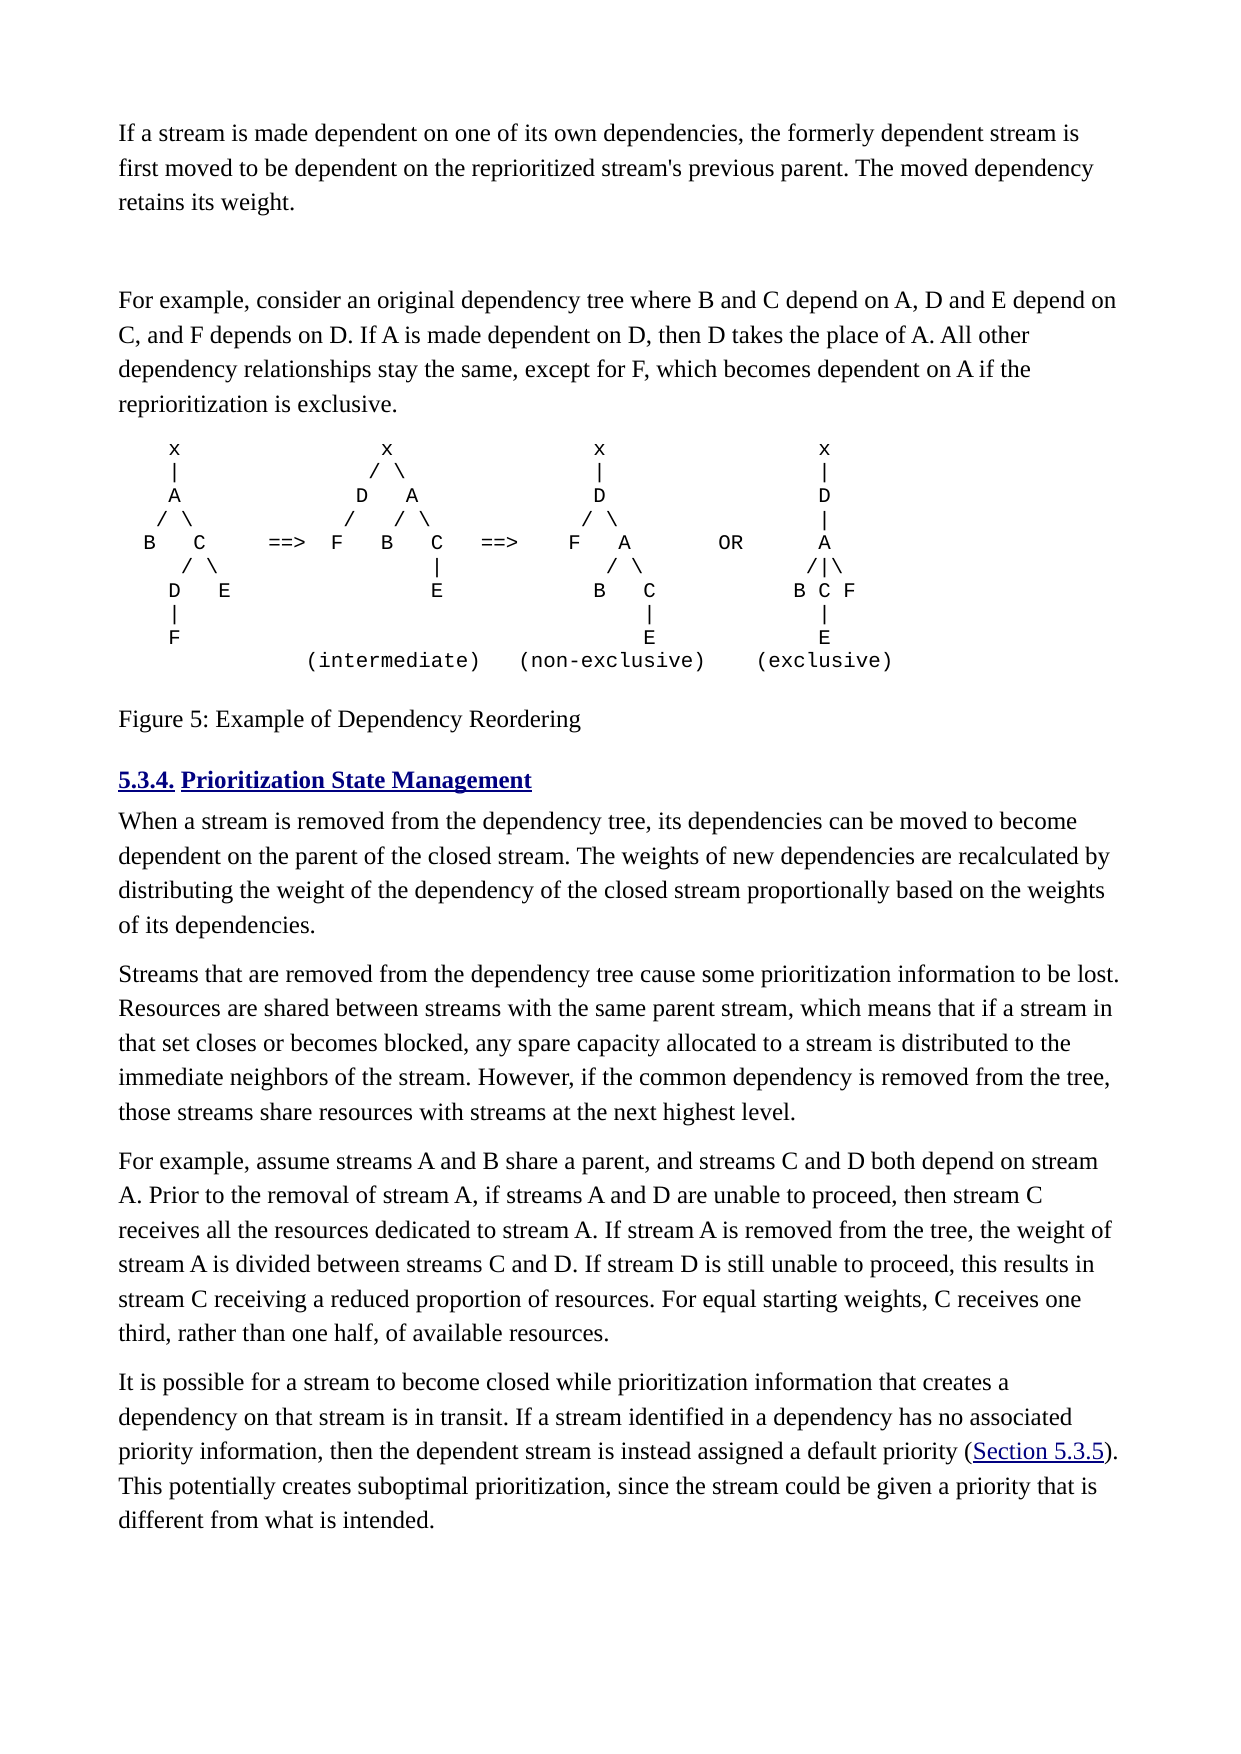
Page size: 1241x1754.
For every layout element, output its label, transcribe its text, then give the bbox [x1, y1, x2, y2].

text D E E B C B C F [118, 579, 1122, 603]
text If a stream is made dependent on one of its own dependencies, the formerly dependent stream is first moved to be dependent on the reprioritized stream's previous parent. The moved dependency retains its weight. [118, 118, 1122, 216]
text x x x x [118, 438, 1122, 461]
text / \ / / \ / \ | [118, 509, 1122, 532]
text When a stream is removed from the dependency tree, its dependencies can be moved to become dependent on the parent of the closed stream. The weights of new dependencies are recalculated by distributing the weight of the dependency of the closed stream proportionally based on the weights of its dependencies. [118, 806, 1122, 939]
text Streams that are removed from the dependency tree cause some prioritization information to be lost. Resources are shared between streams with the same parent stream, which means that if a stream in that set closes or becomes blocked, any spare capacity allocated to a stream is distributed to the immediate neighbors of the stream. However, if the common dependency is removed from the tree, those streams share resources with streams at the next highest level. [118, 959, 1122, 1126]
text It is possible for a stream to become closed while prioritization information that creates a dependency on that stream is in transit. If a stream identified in a dependency has no associated priority information, then the dependent stream is instead assigned a default priority (Section 5.3.5). This potentially creates suboptimal prioritization, since the stream could be given a priority that is different from what is intended. [118, 1367, 1122, 1534]
text For example, assume streams A and B share a parent, and streams C and D both depend on stream A. Prior to the removal of stream A, if streams A and D are unable to proceed, then stream C receives all the resources dedicated to stream A. If stream A is removed from the tree, the weight of stream A is divided between streams C and D. If stream D is still unable to proceed, this results in stream C receiving a reduced proportion of resources. For equal starting weights, C receives one third, rather than one half, of available resources. [118, 1146, 1122, 1347]
text / \ | / \ /|\ [118, 556, 1122, 579]
text A D A D D [118, 485, 1122, 509]
text F E E [118, 627, 1122, 651]
text For example, consider an original dependency tree where B and C depend on A, D and E depend on C, and F depends on D. If A is made dependent on D, then D takes the place of A. All other dependency relationships stay the same, except for F, which becomes dependent on A if the reprioritization is exclusive. [118, 285, 1122, 417]
text (intermediate) (non-exclusive) (exclusive) [118, 651, 1122, 674]
text B C ==> F B C ==> F A OR A [118, 532, 1122, 556]
subtitle 5.3.4. Prioritization State Management [118, 765, 1122, 794]
text | | | [118, 603, 1122, 627]
text Figure 5: Example of Dependency Reordering [118, 704, 1122, 732]
text | / \ | | [118, 461, 1122, 485]
